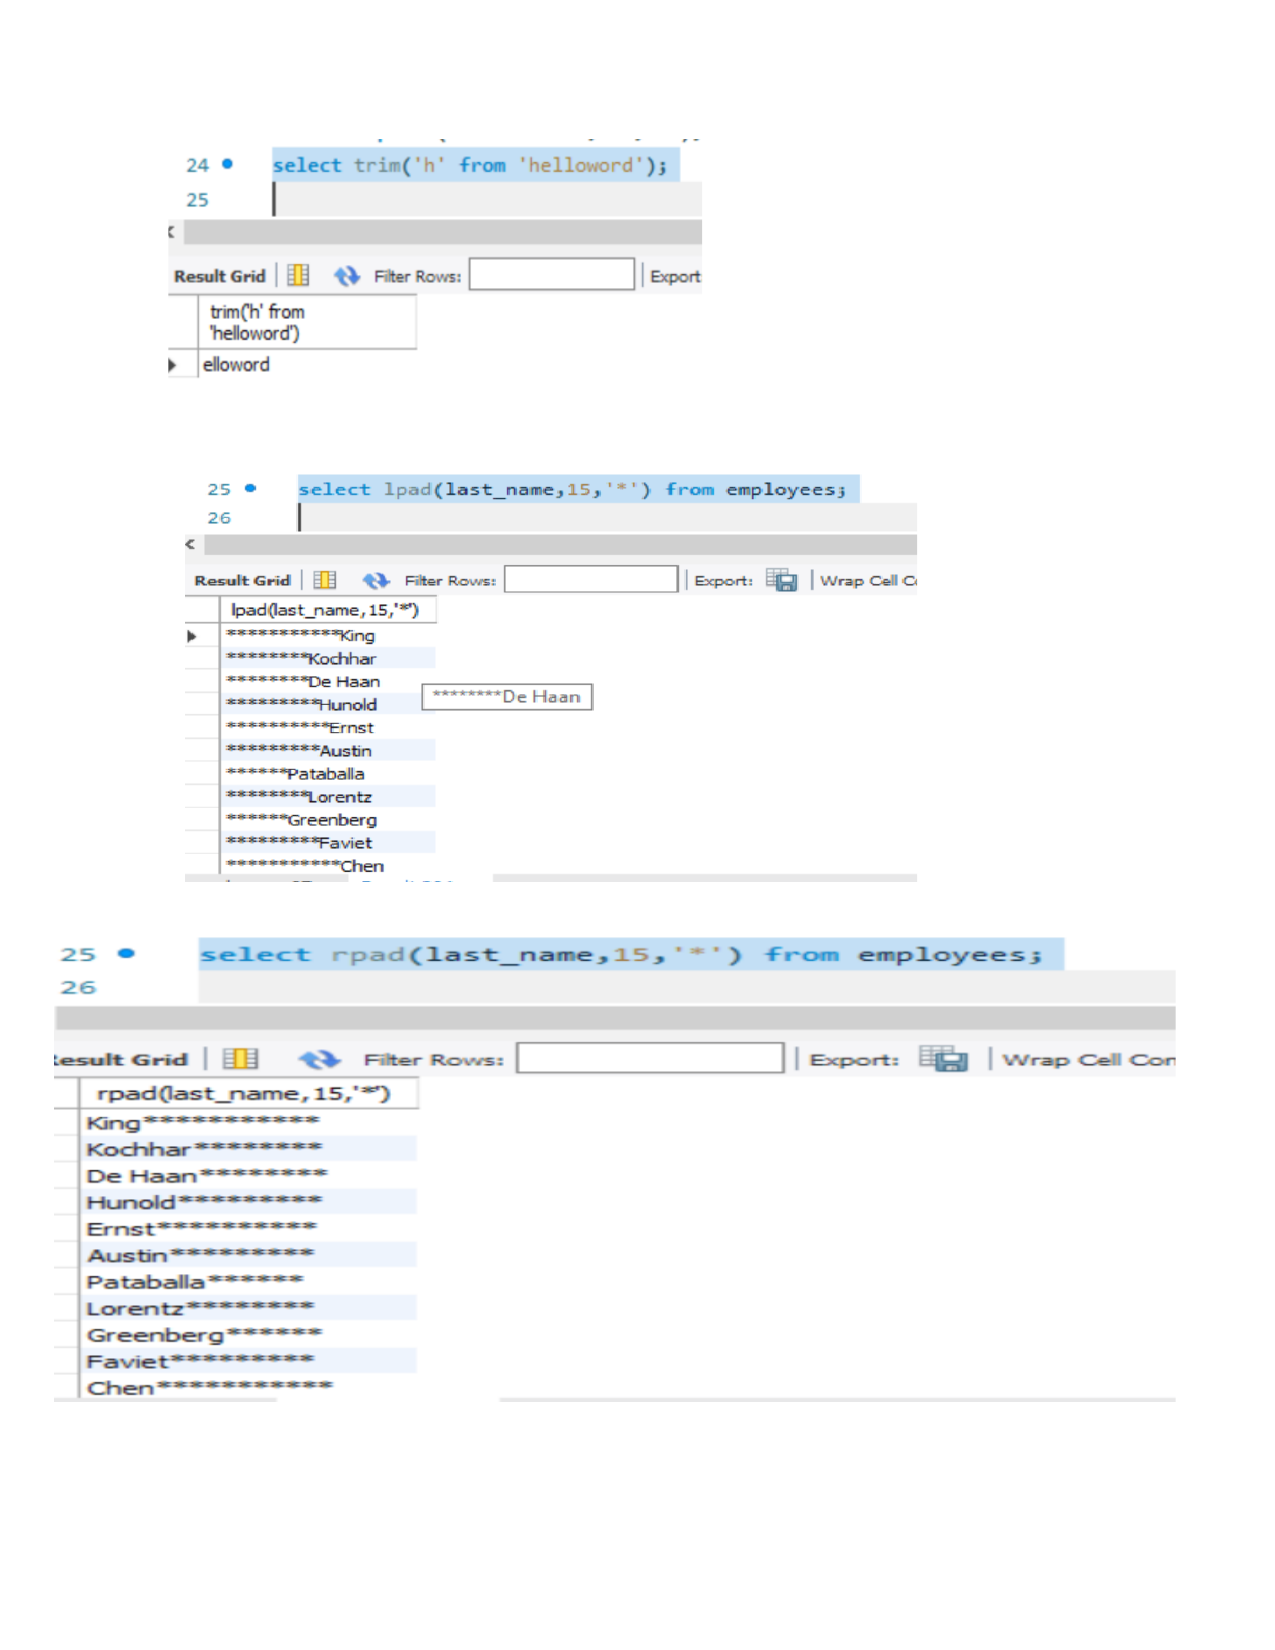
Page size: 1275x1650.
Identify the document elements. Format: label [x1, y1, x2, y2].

picture [54, 935, 1176, 1402]
picture [168, 139, 703, 443]
picture [185, 472, 918, 882]
